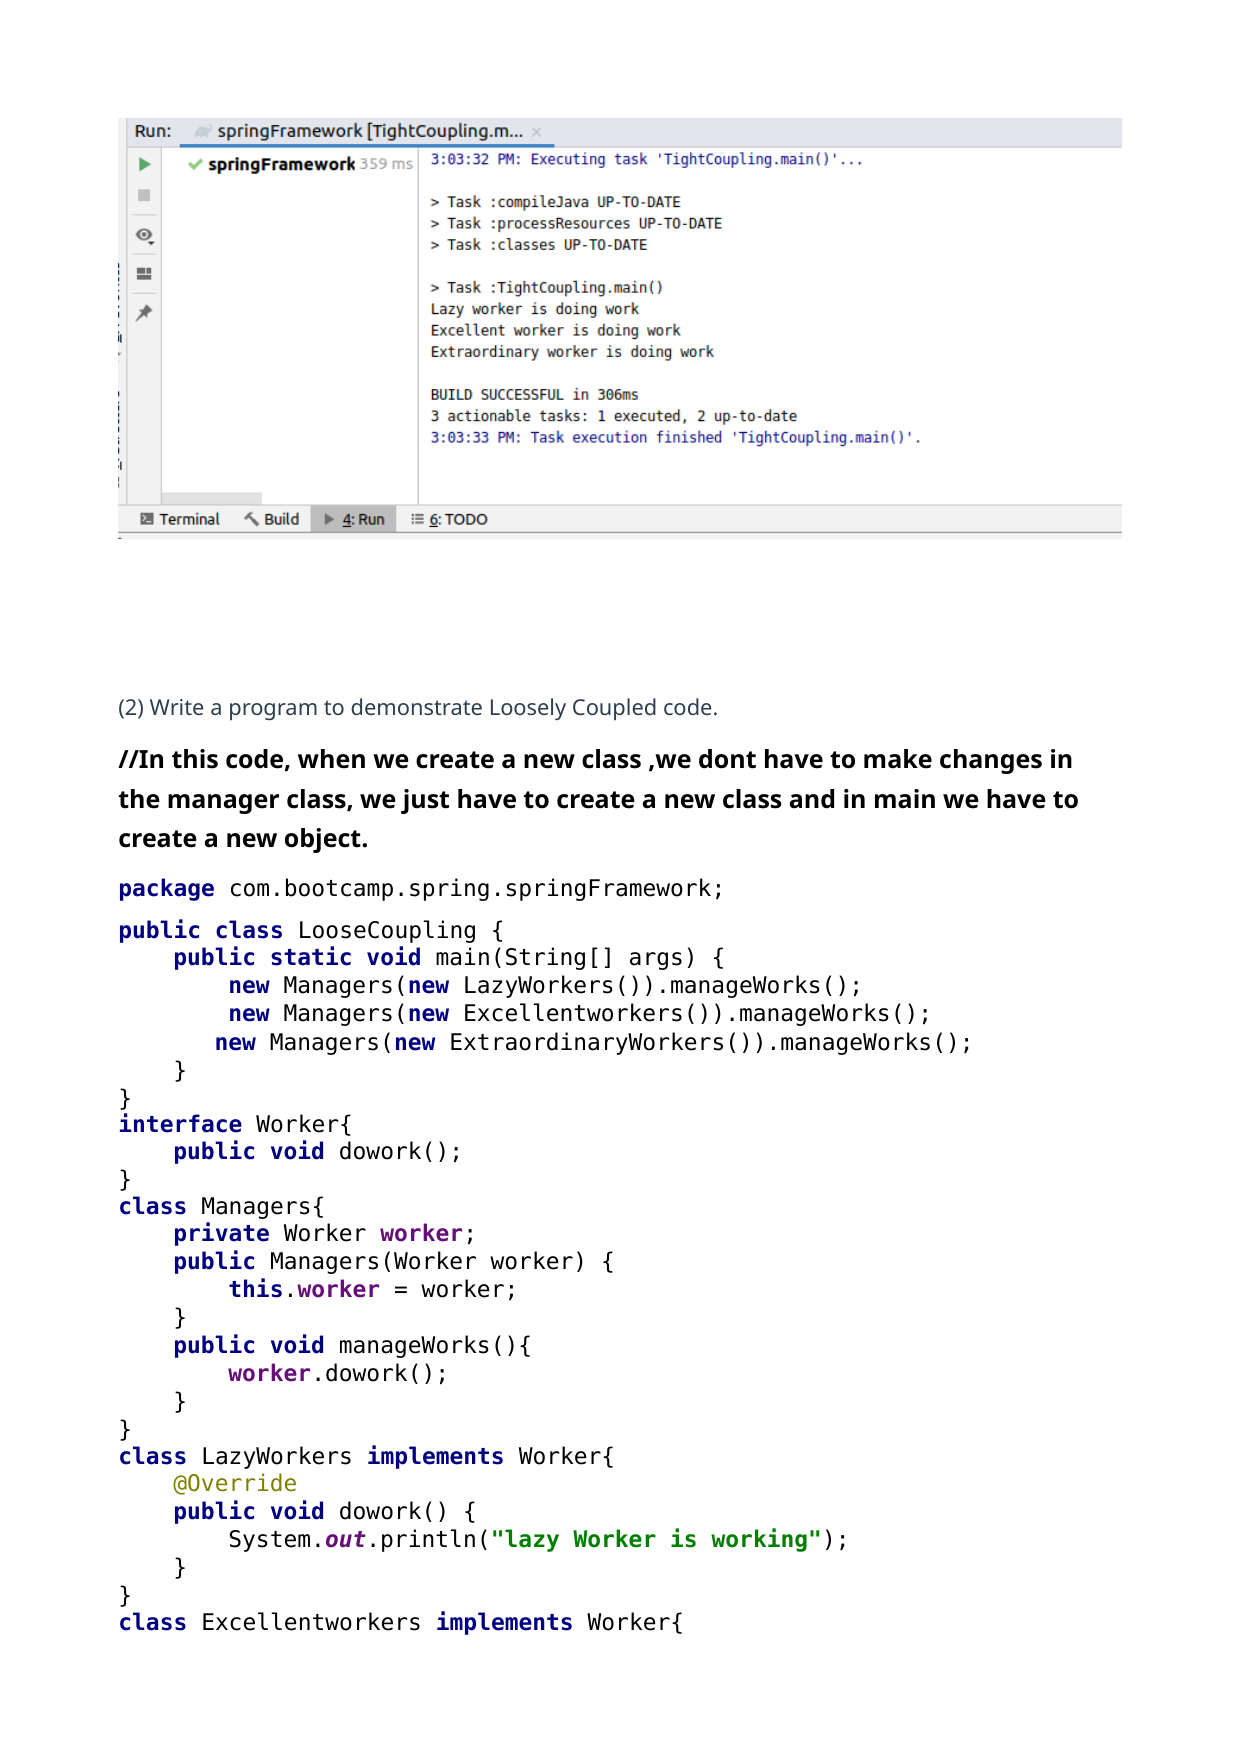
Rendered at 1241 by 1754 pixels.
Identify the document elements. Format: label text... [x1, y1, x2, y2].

text private Worker worker; [118, 1220, 1122, 1248]
text new Managers(new LazyWorkers()).manageWorks(); [118, 972, 1122, 1001]
text } [118, 1166, 1122, 1193]
text worker.dowork(); [118, 1360, 1122, 1388]
text new Managers(new ExtraordinaryWorkers()).manageWorks(); [118, 1029, 1122, 1057]
text } [118, 1582, 1122, 1609]
text public void dowork(); [118, 1138, 1122, 1166]
text class Excellentworkers implements Worker{ [118, 1609, 1122, 1636]
text public void dowork() { [118, 1498, 1122, 1526]
text public Managers(Worker worker) { [118, 1248, 1122, 1276]
text } [118, 1417, 1122, 1443]
text } [118, 1085, 1122, 1112]
text } [118, 1304, 1122, 1332]
text } [118, 1057, 1122, 1085]
text public static void main(String[] args) { [118, 944, 1122, 972]
text public class LooseCoupling { [118, 918, 1122, 944]
picture [118, 118, 1123, 539]
text //In this code, when we create a new class ,we dont have to make changes in the manager class, we just have to create a new class and in main we have to create a new object. [118, 742, 1122, 854]
text new Managers(new Excellentworkers()).manageWorks(); [118, 1001, 1122, 1029]
text interface Worker{ [118, 1112, 1122, 1138]
text } [118, 1554, 1122, 1582]
text @Override [118, 1470, 1122, 1498]
text package com.bootcamp.spring.springFramework; [118, 875, 1122, 902]
text class Managers{ [118, 1193, 1122, 1220]
text } [118, 1388, 1122, 1417]
text public void manageWorks(){ [118, 1332, 1122, 1360]
text class LazyWorkers implements Worker{ [118, 1443, 1122, 1470]
text this.worker = worker; [118, 1276, 1122, 1304]
text (2) Write a program to demonstrate Loosely Coupled code. [118, 692, 1122, 722]
text System.out.println("lazy Worker is working"); [118, 1526, 1122, 1554]
